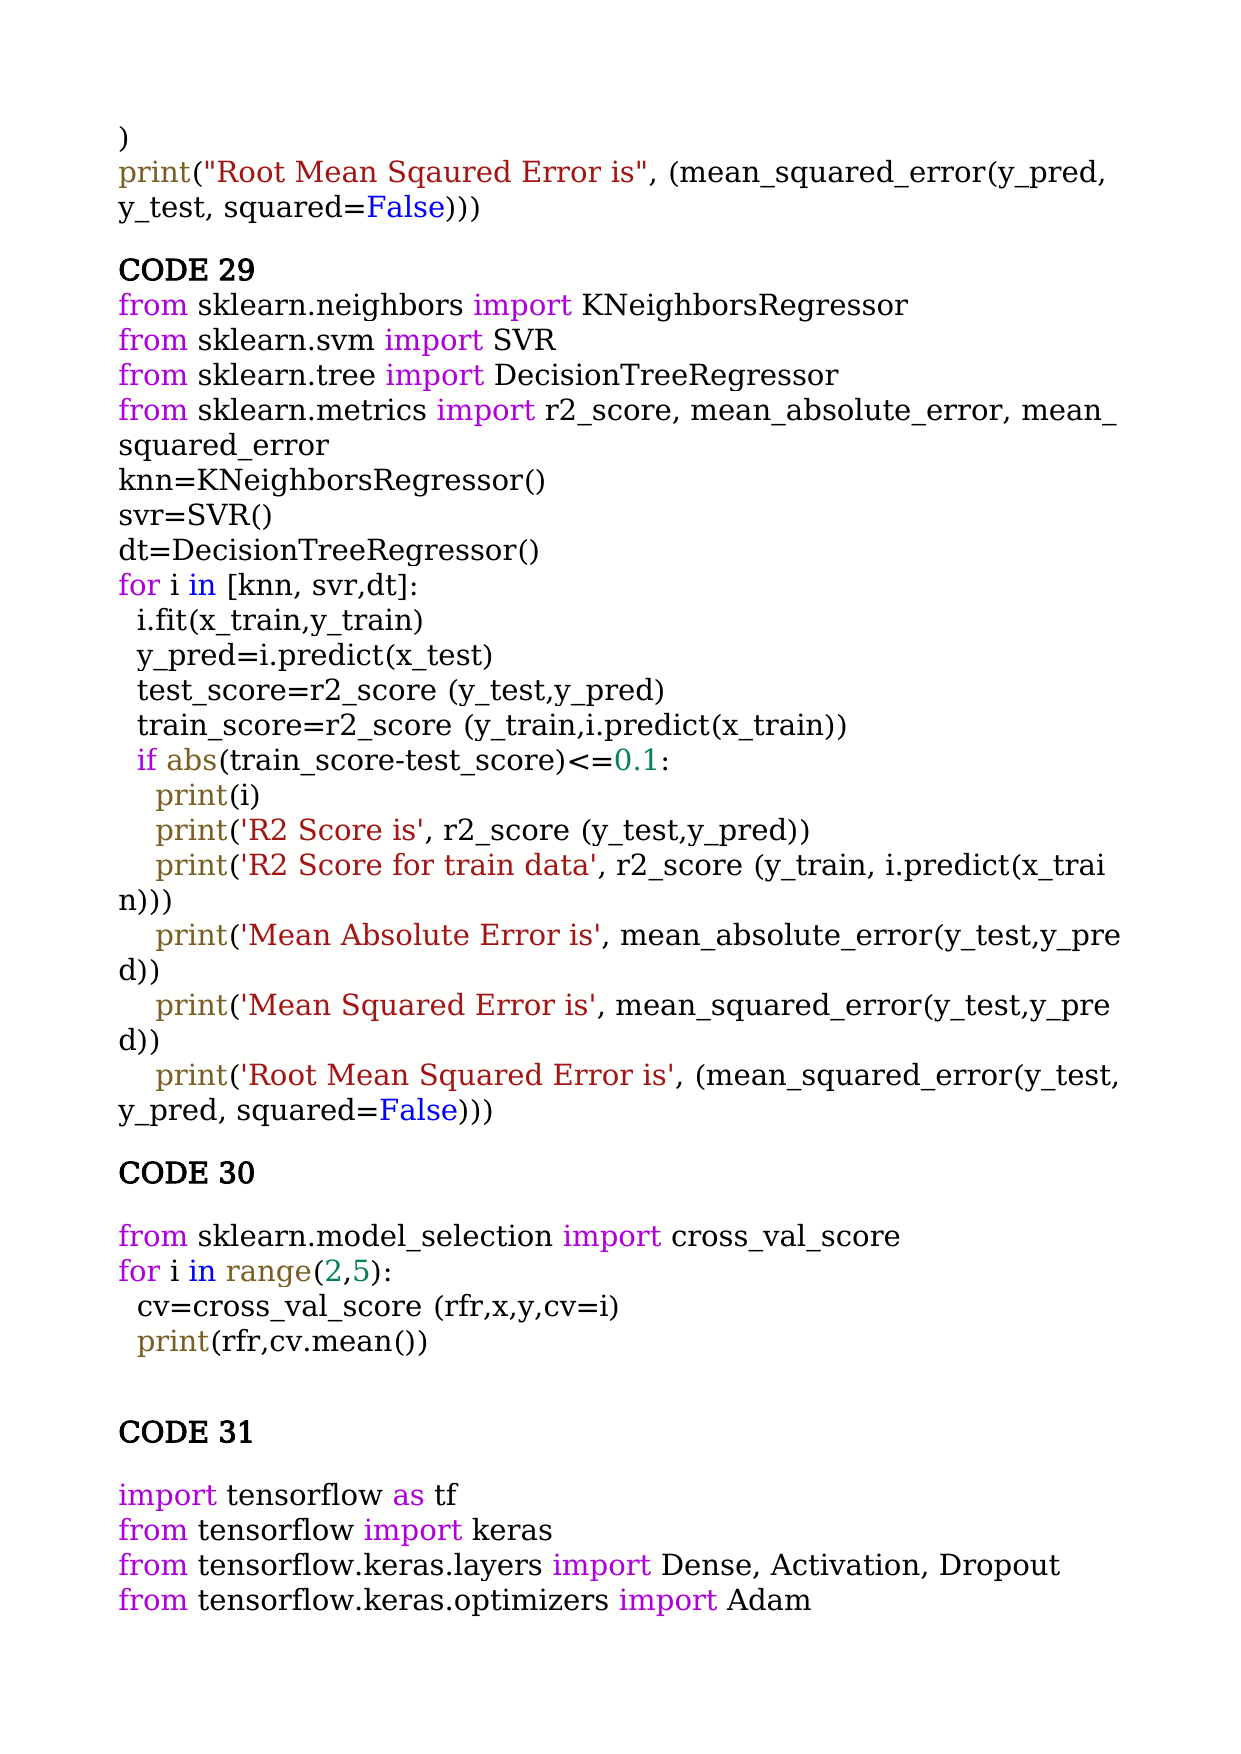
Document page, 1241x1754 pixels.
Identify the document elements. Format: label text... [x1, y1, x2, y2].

text from sklearn.model_selection import cross_val_score [118, 1217, 1122, 1252]
text from tensorflow import keras [118, 1511, 1122, 1546]
text CODE 29 [118, 251, 1122, 286]
text from sklearn.neighbors import KNeighborsRegressor [118, 286, 1122, 321]
text print('Mean Squared Error is', mean_squared_error(y_test,y_pred)) [118, 986, 1122, 1056]
text CODE 30 [118, 1154, 1122, 1189]
text CODE 31 [118, 1413, 1122, 1448]
text from sklearn.metrics import r2_score, mean_absolute_error, mean_squared_error [118, 391, 1122, 461]
text from sklearn.svm import SVR [118, 321, 1122, 356]
text import tensorflow as tf [118, 1476, 1122, 1511]
text train_score=r2_score (y_train,i.predict(x_train)) [118, 706, 1122, 741]
text y_pred=i.predict(x_test) [118, 636, 1122, 671]
text print('R2 Score for train data', r2_score (y_train, i.predict(x_train))) [118, 846, 1122, 916]
text for i in range(2,5): [118, 1252, 1122, 1287]
text from sklearn.tree import DecisionTreeRegressor [118, 356, 1122, 391]
text i.fit(x_train,y_train) [118, 601, 1122, 636]
text ) [118, 118, 1122, 153]
text print(rfr,cv.mean()) [118, 1322, 1122, 1357]
text from tensorflow.keras.layers import Dense, Activation, Dropout [118, 1546, 1122, 1581]
text print(i) [118, 776, 1122, 811]
text print('R2 Score is', r2_score (y_test,y_pred)) [118, 811, 1122, 846]
text print('Root Mean Squared Error is', (mean_squared_error(y_test, y_pred, squared=False))) [118, 1056, 1122, 1126]
text svr=SVR() [118, 496, 1122, 531]
text for i in [knn, svr,dt]: [118, 566, 1122, 601]
text cv=cross_val_score (rfr,x,y,cv=i) [118, 1287, 1122, 1322]
text test_score=r2_score (y_test,y_pred) [118, 671, 1122, 706]
text from tensorflow.keras.optimizers import Adam [118, 1581, 1122, 1616]
text print("Root Mean Sqaured Error is", (mean_squared_error(y_pred,y_test, squared=False))) [118, 153, 1122, 223]
text knn=KNeighborsRegressor() [118, 461, 1122, 496]
text if abs(train_score-test_score)<=0.1: [118, 741, 1122, 776]
text dt=DecisionTreeRegressor() [118, 531, 1122, 566]
text print('Mean Absolute Error is', mean_absolute_error(y_test,y_pred)) [118, 916, 1122, 986]
